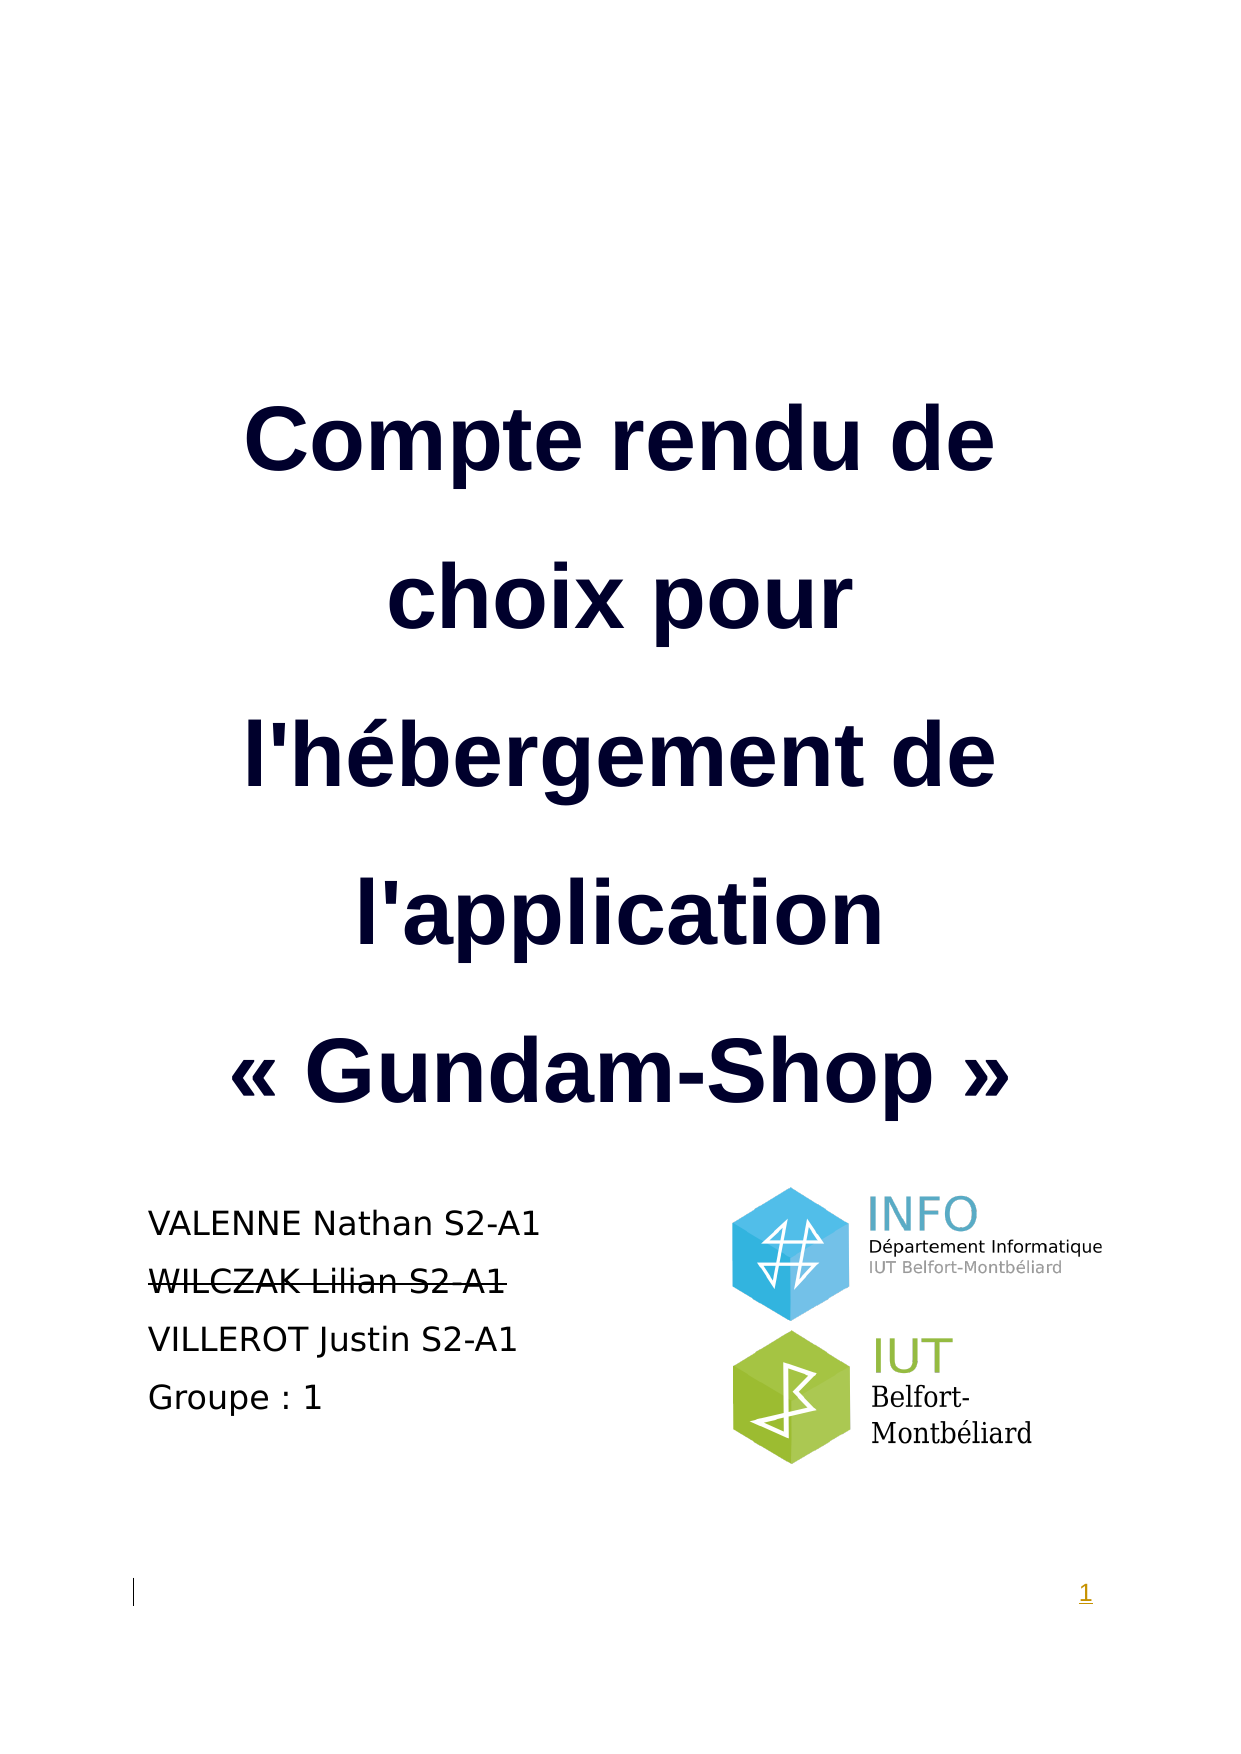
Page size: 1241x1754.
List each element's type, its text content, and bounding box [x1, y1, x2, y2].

subtitle VALENNE Nathan S2-A1 [148, 1204, 732, 1243]
picture [733, 1330, 1032, 1464]
subtitle WILCZAK Lilian S2-A1 [148, 1262, 732, 1301]
title Compte rendu de choix pour l'hébergement de l'application « Gundam-Shop » [148, 384, 1093, 1122]
subtitle VILLEROT Justin S2-A1 [148, 1320, 1093, 1359]
subtitle Groupe : 1 [148, 1379, 733, 1417]
subtitle [1032, 1379, 1093, 1417]
picture [732, 1187, 1102, 1321]
